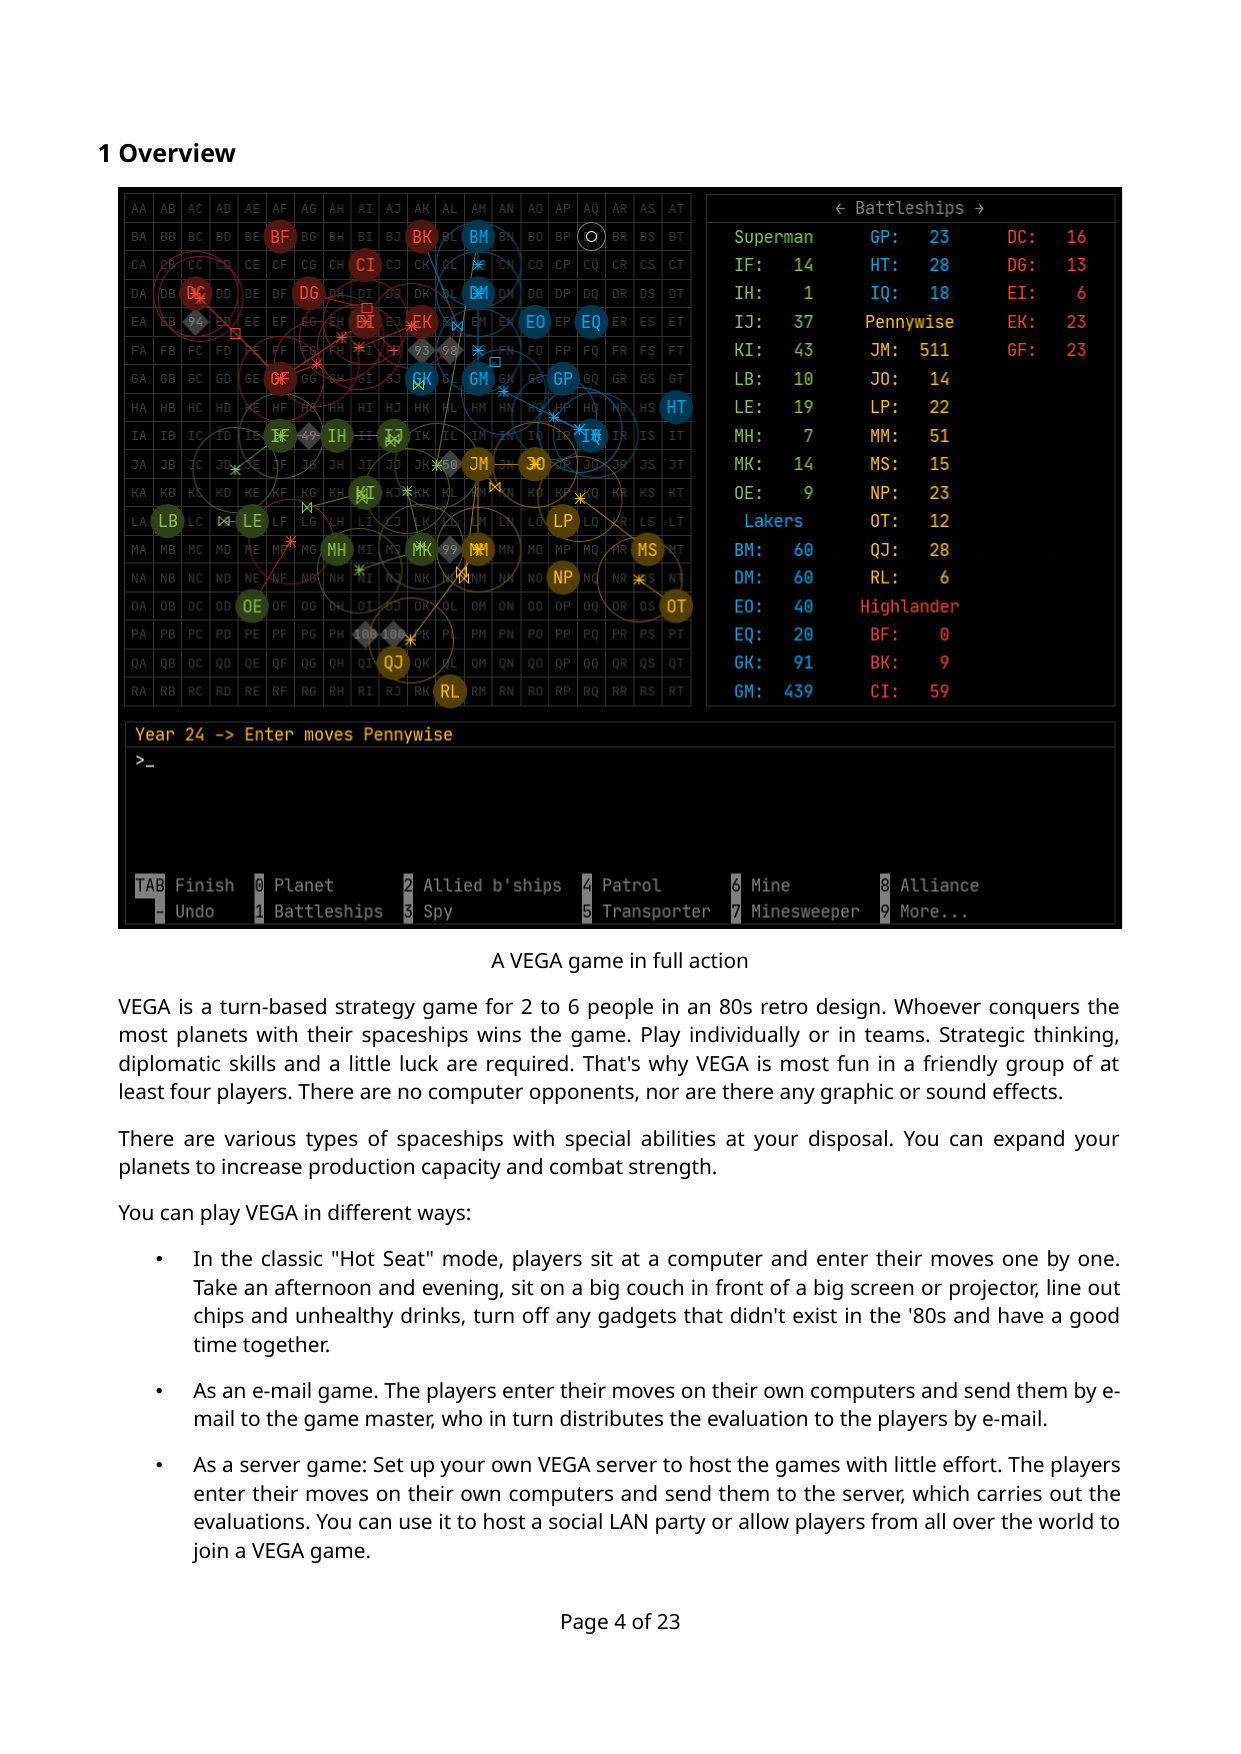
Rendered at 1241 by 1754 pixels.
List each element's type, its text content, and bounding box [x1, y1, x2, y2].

list As a server game: Set up your own VEGA server to host the games with little effort. The players enter their moves on their own computers and send them to the server, which carries out the evaluations. You can use it to host a social LAN party or allow players from all over the world to join a VEGA game. [156, 1450, 1122, 1564]
subtitle Overview [118, 136, 1122, 170]
text A VEGA game in full action [118, 929, 1122, 974]
text VEGA is a turn-based strategy game for 2 to 6 people in an 80s retro design. Whoever conquers the most planets with their spaceships wins the game. Play individually or in teams. Strategic thinking, diplomatic skills and a little luck are required. That's why VEGA is most fun in a friendly group of at least four players. There are no computer opponents, nor are there any graphic or sound effects. [118, 992, 1122, 1106]
text You can play VEGA in different ways: [118, 1198, 1122, 1227]
list As an e-mail game. The players enter their moves on their own computers and send them by e-mail to the game master, who in turn distributes the evaluation to the players by e-mail. [156, 1376, 1122, 1433]
text There are various types of spaceships with special abilities at your disposal. You can expand your planets to increase production capacity and combat strength. [118, 1124, 1122, 1181]
list In the classic "Hot Seat" mode, players sit at a computer and enter their moves one by one. Take an afternoon and evening, sit on a big couch in front of a big screen or projector, line out chips and unhealthy drinks, turn off any gadgets that didn't exist in the '80s and have a good time together. [156, 1244, 1122, 1358]
picture [118, 187, 1123, 929]
